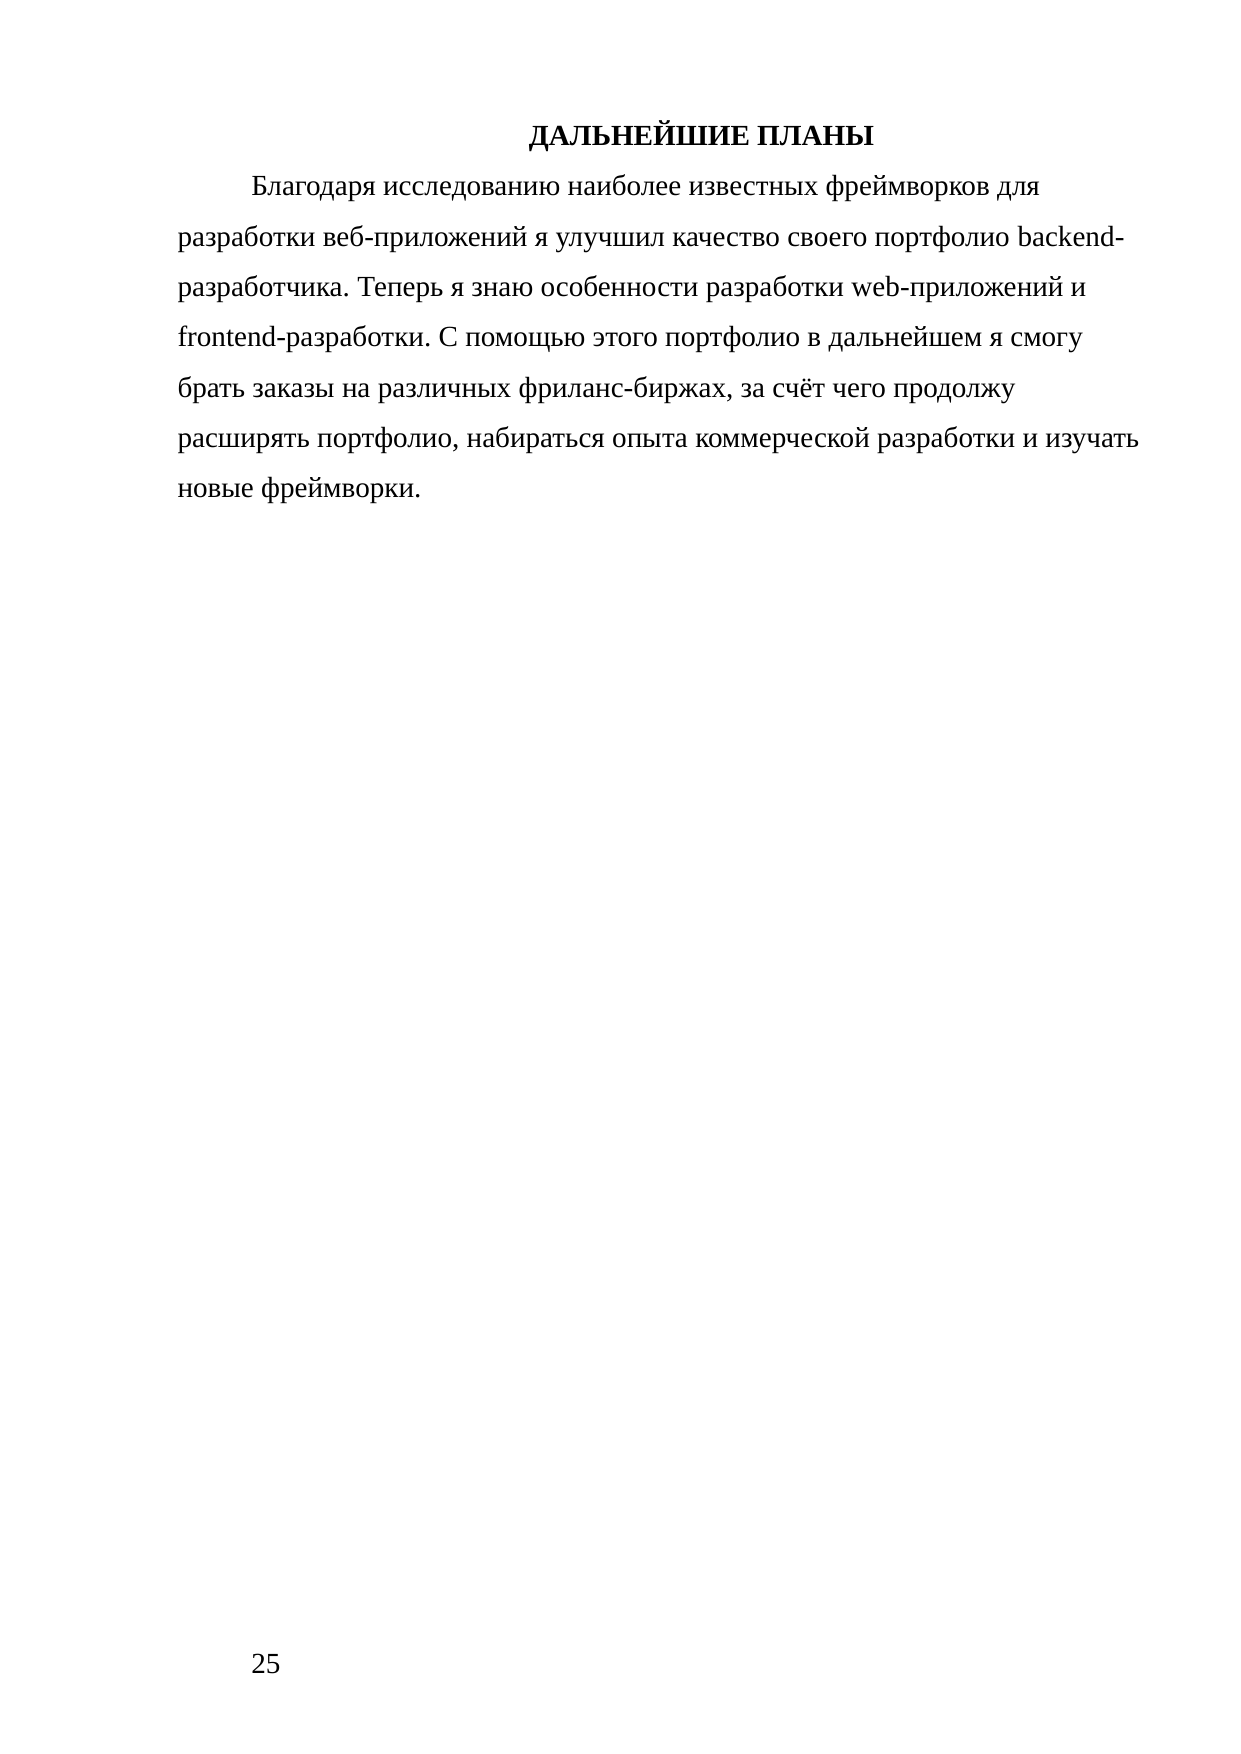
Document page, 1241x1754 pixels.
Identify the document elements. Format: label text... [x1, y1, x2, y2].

subtitle Дальнейшие планы [177, 118, 1152, 152]
text Благодаря исследованию наиболее известных фреймворков для разработки веб-приложений я улучшил качество своего портфолио backend-разработчика. Теперь я знаю особенности разработки web-приложений и frontend-разработки. С помощью этого портфолио в дальнейшем я смогу брать заказы на различных фриланс-биржах, за счёт чего продолжу расширять портфолио, набираться опыта коммерческой разработки и изучать новые фреймворки. [177, 168, 1152, 504]
